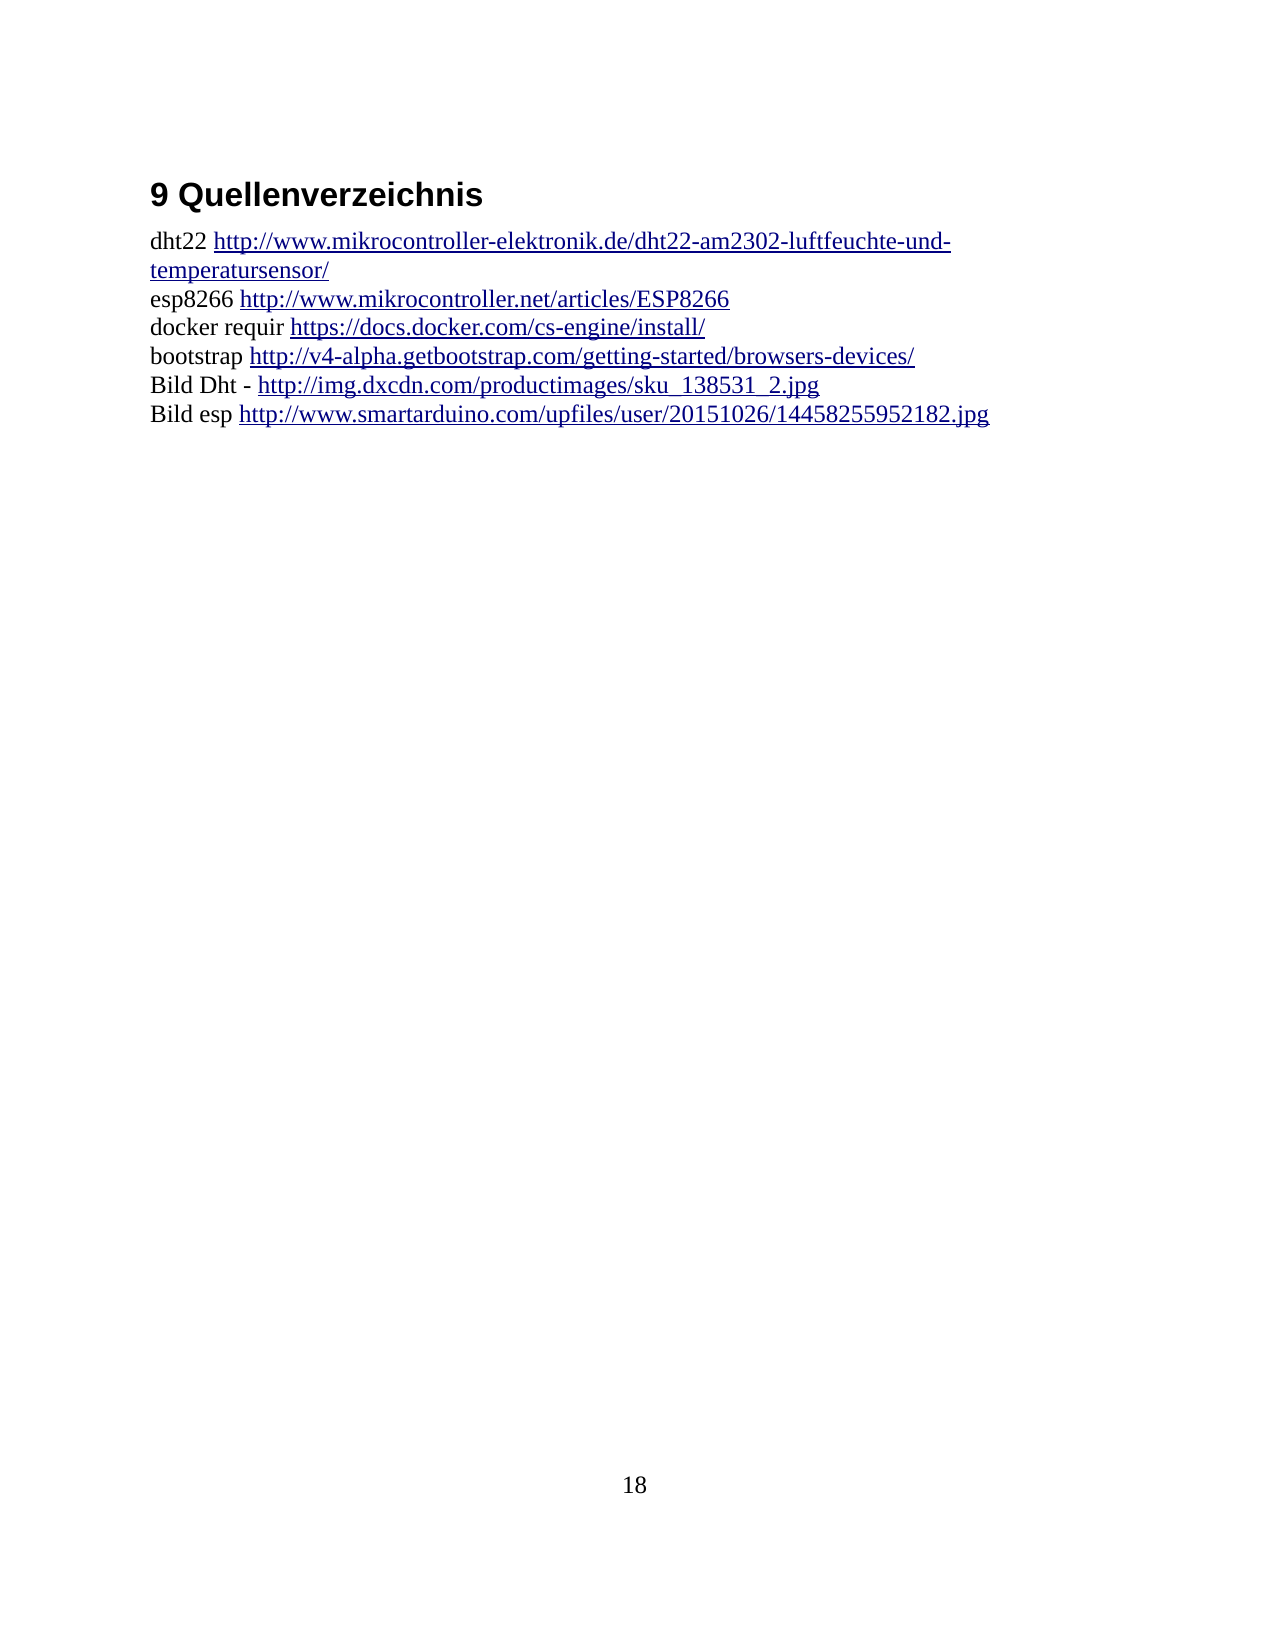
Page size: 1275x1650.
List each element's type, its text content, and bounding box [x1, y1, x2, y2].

text docker requir https://docs.docker.com/cs-engine/install/ [150, 312, 1125, 341]
subtitle 9 Quellenverzeichnis [150, 175, 1125, 214]
text dht22 http://www.mikrocontroller-elektronik.de/dht22-am2302-luftfeuchte-und-temperatursensor/ [150, 226, 1125, 284]
text Bild esp http://www.smartarduino.com/upfiles/user/20151026/14458255952182.jpg [150, 399, 1125, 427]
text esp8266 http://www.mikrocontroller.net/articles/ESP8266 [150, 284, 1125, 312]
text Bild Dht - http://img.dxcdn.com/productimages/sku_138531_2.jpg [150, 370, 1125, 399]
text bootstrap http://v4-alpha.getbootstrap.com/getting-started/browsers-devices/ [150, 341, 1125, 370]
